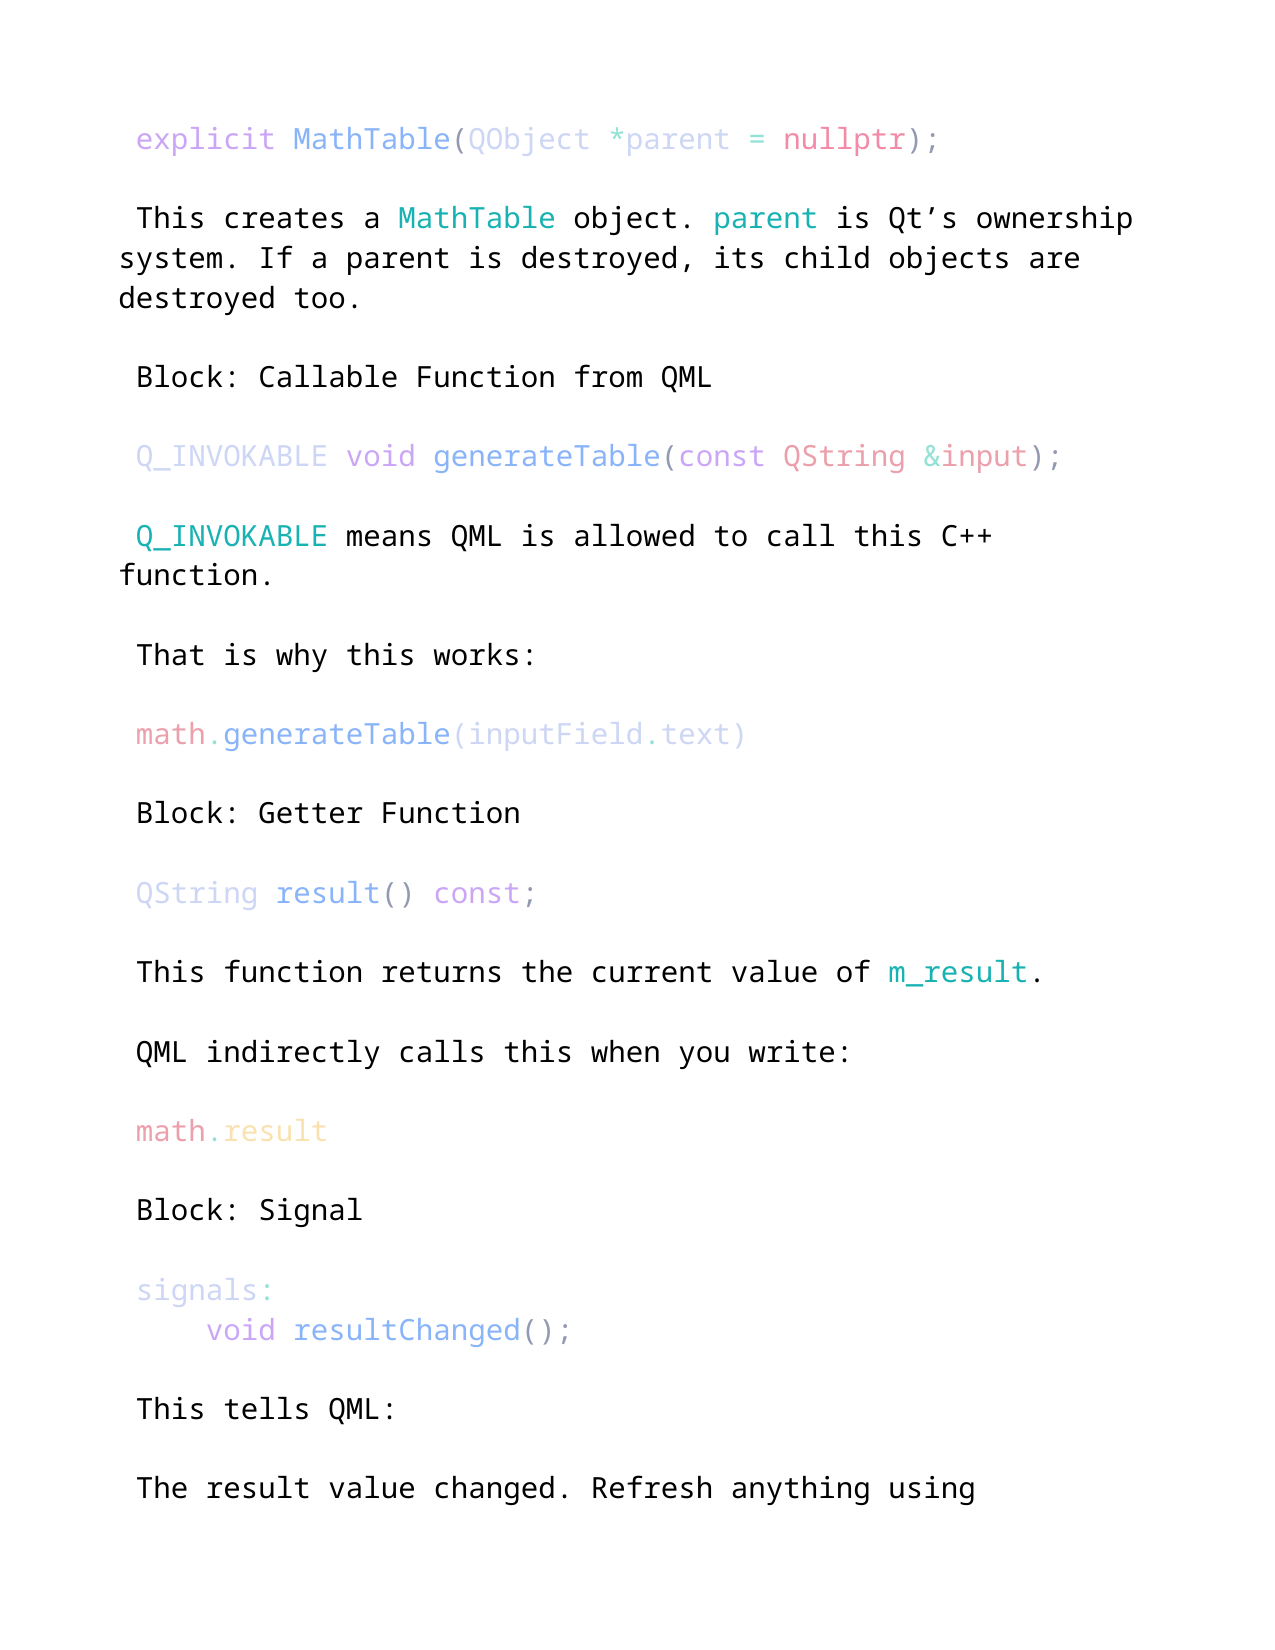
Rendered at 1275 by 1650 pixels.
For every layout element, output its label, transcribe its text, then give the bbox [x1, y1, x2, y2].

text explicit MathTable(QObject *parent = nullptr); This creates a MathTable object. parent is Qt’s ownership system. If a parent is destroyed, its child objects are destroyed too. Block: Callable Function from QML Q_INVOKABLE void generateTable(const QString &input); Q_INVOKABLE means QML is allowed to call this C++ function. That is why this works: math.generateTable(inputField.text) Block: Getter Function QString result() const; This function returns the current value of m_result. QML indirectly calls this when you write: math.result Block: Signal signals: void resultChanged(); This tells QML: The result value changed. Refresh anything using [118, 118, 1157, 1507]
